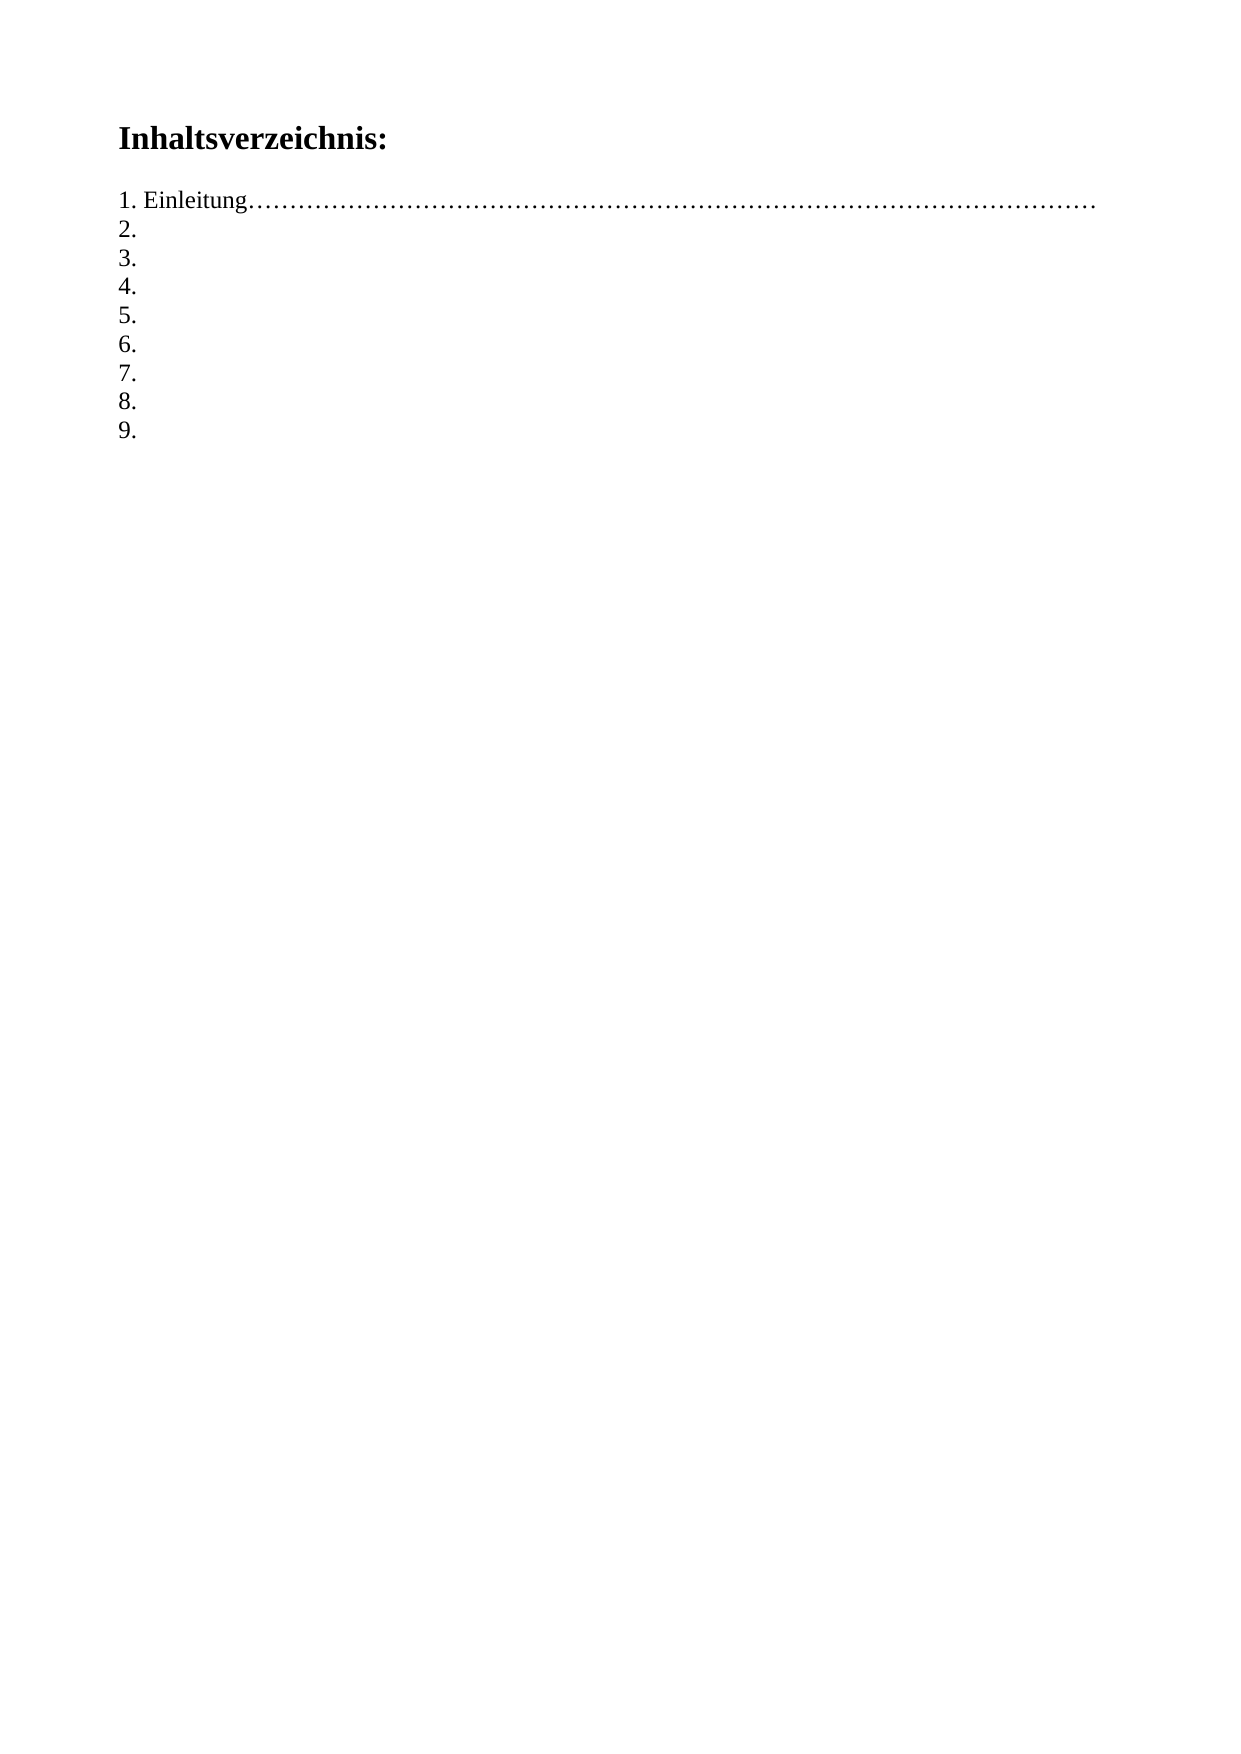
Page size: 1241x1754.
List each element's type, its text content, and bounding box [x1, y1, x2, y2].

text 2. [118, 214, 1122, 243]
text 9. [118, 415, 1122, 444]
text 3. [118, 243, 1122, 271]
text Inhaltsverzeichnis: [118, 118, 1122, 156]
text 4. [118, 271, 1122, 300]
text 5. [118, 300, 1122, 329]
text 6. [118, 329, 1122, 358]
text 1. Einleitung………………………………………………………………………………………… [118, 185, 1122, 214]
text 7. [118, 358, 1122, 386]
text 8. [118, 386, 1122, 415]
